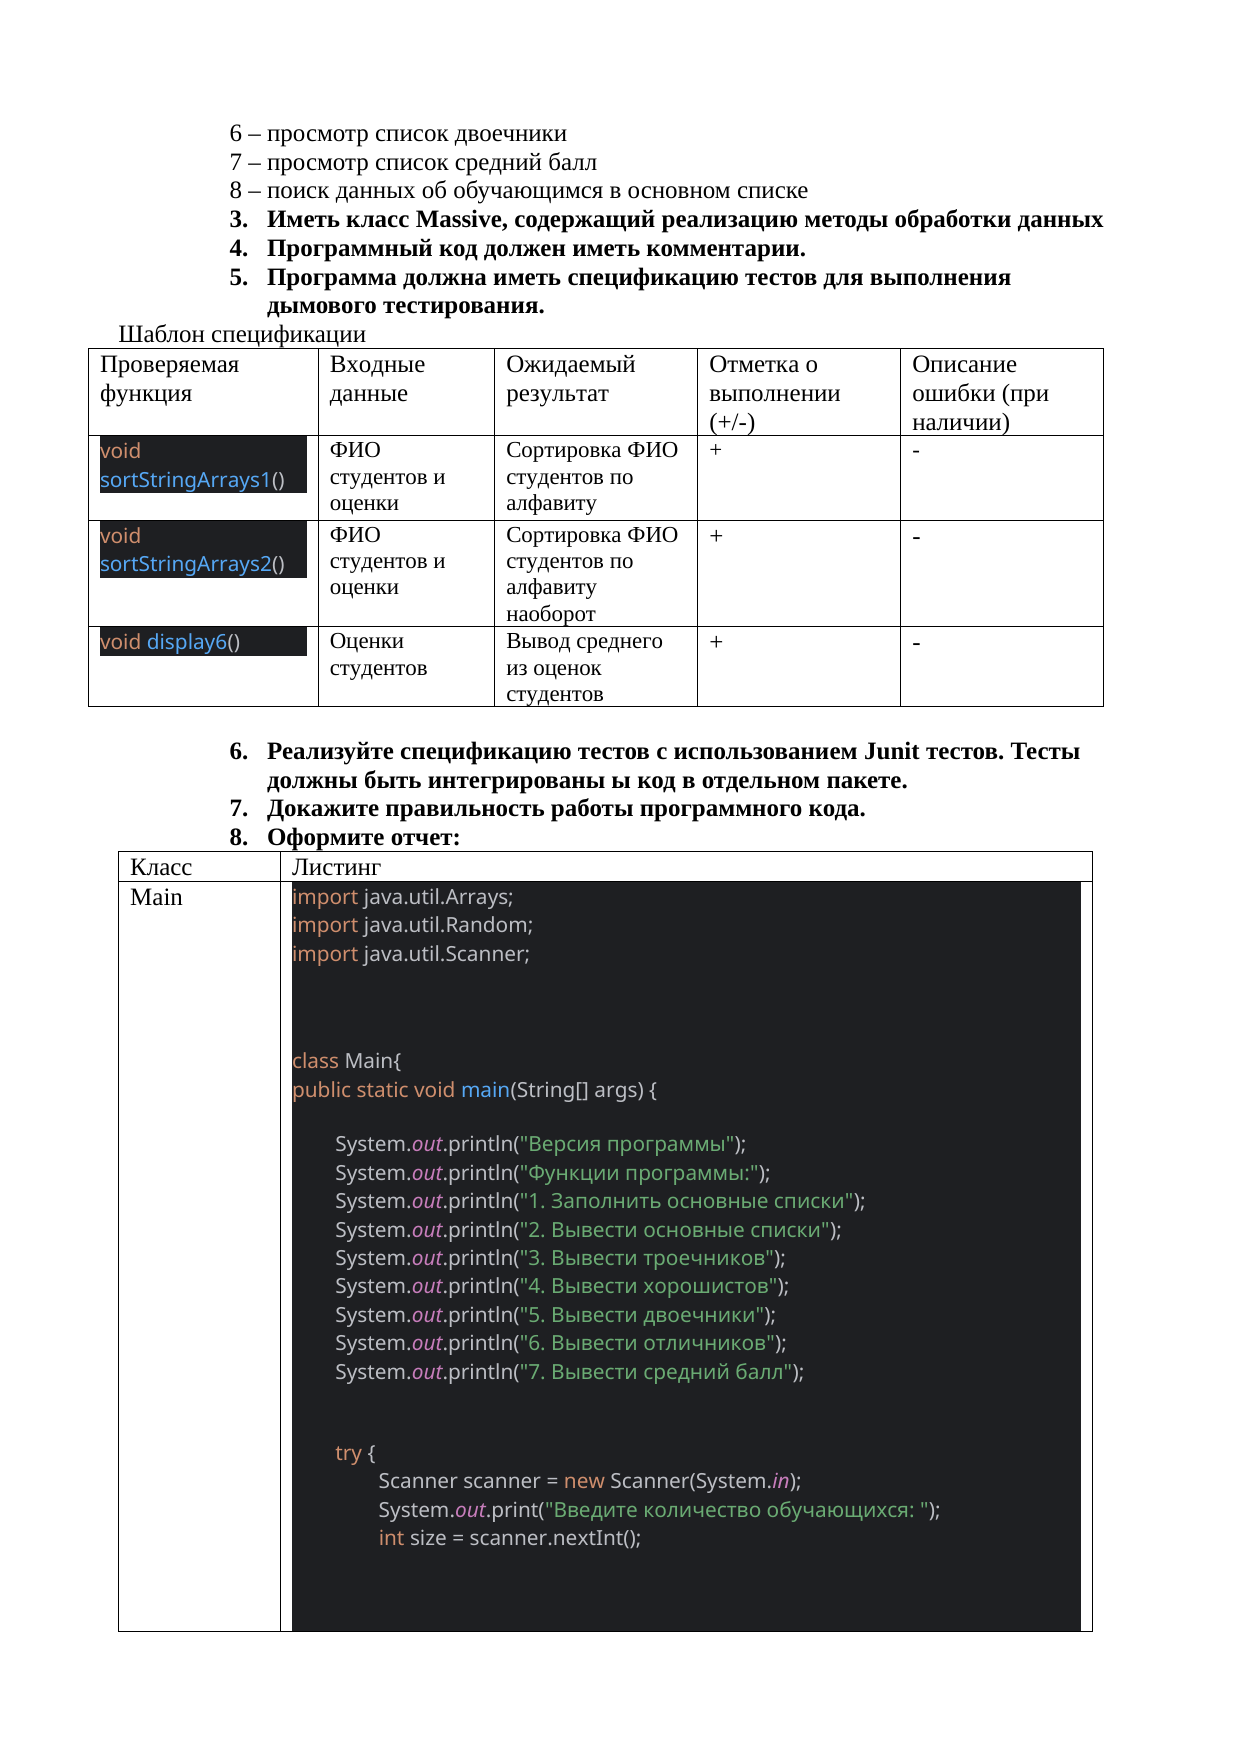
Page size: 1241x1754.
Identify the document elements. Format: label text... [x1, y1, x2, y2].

table_cell - [901, 521, 1103, 626]
table_header Листинг [281, 852, 1092, 881]
list Оформите отчет: [229, 822, 1122, 851]
table_header Описание ошибки (при наличии) [901, 349, 1103, 435]
list Иметь класс Massive, содержащий реализацию методы обработки данных [229, 204, 1122, 233]
table_cell Вывод среднего из оценок студентов [495, 627, 697, 706]
table_cell void display6() [89, 627, 318, 706]
table_cell - [901, 627, 1103, 706]
table_header Отметка о выполнении (+/-) [698, 349, 900, 435]
list Программа должна иметь спецификацию тестов для выполнения дымового тестирования. [229, 262, 1122, 319]
table_cell Main [119, 882, 280, 1631]
table_cell - [901, 436, 1103, 520]
table_cell + [698, 436, 900, 520]
text 6 – просмотр список двоечники [229, 118, 1122, 147]
list Реализуйте спецификацию тестов с использованием Junit тестов. Тесты должны быть интегрированы ы код в отдельном пакете. [229, 736, 1122, 793]
table_header Проверяемая функция [89, 349, 318, 435]
list Программный код должен иметь комментарии. [229, 233, 1122, 262]
table_cell Оценки студентов [319, 627, 494, 706]
table_cell Сортировка ФИО студентов по алфавиту [495, 436, 697, 520]
text 7 – просмотр список средний балл [229, 147, 1122, 176]
table_cell Сортировка ФИО студентов по алфавиту наоборот [495, 521, 697, 626]
table_cell ФИО студентов и оценки [319, 521, 494, 626]
table_cell ФИО студентов и оценки [319, 436, 494, 520]
text 8 – поиск данных об обучающимся в основном списке [229, 176, 1122, 204]
table_header Класс [119, 852, 280, 881]
table_cell + [698, 627, 900, 706]
text Шаблон спецификации [118, 319, 1122, 348]
table_cell void sortStringArrays2() [89, 521, 318, 626]
table_cell + [698, 521, 900, 626]
list Докажите правильность работы программного кода. [229, 793, 1122, 822]
table_cell void sortStringArrays1() [89, 436, 318, 520]
table_header Ожидаемый результат [495, 349, 697, 435]
table_header Входные данные [319, 349, 494, 435]
